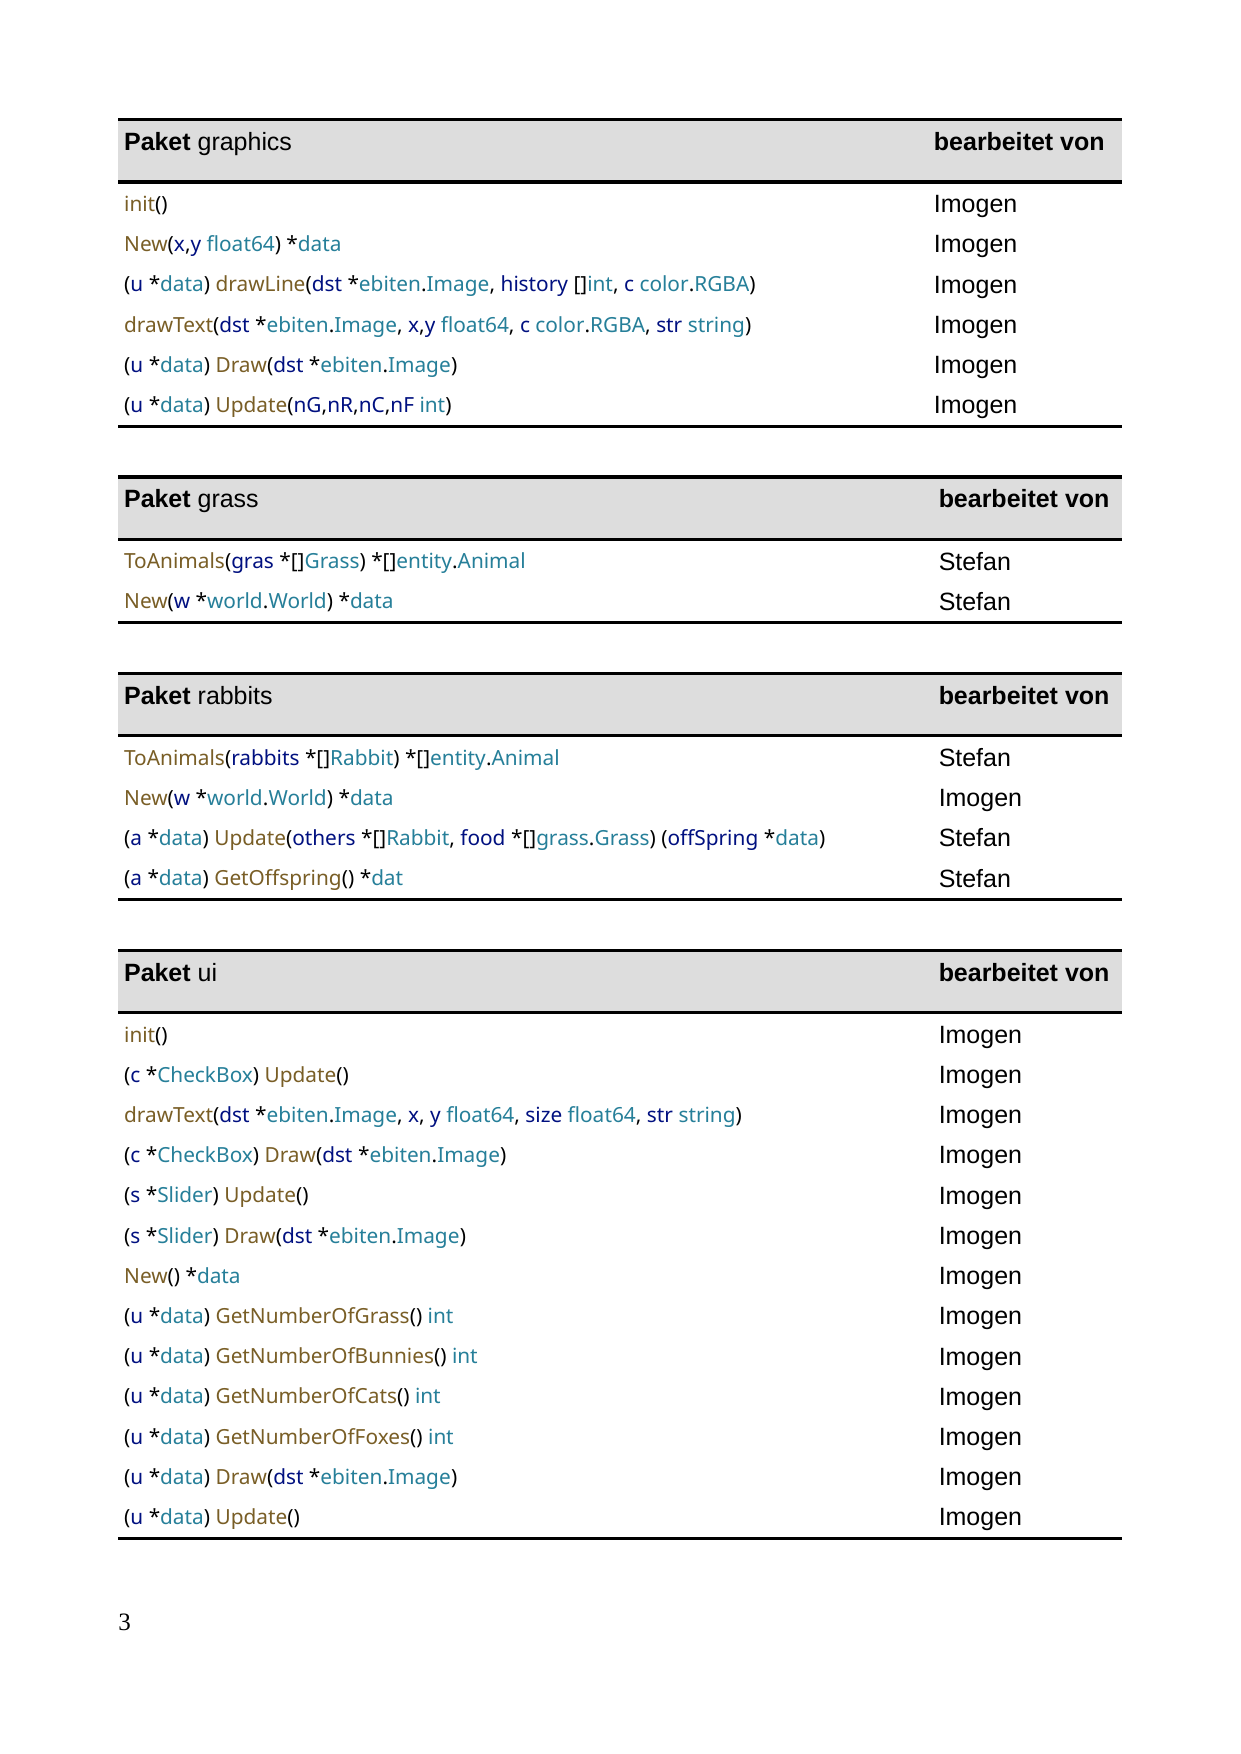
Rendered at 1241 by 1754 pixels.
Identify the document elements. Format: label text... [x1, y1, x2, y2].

table_cell (u *data) Update() [118, 1497, 933, 1537]
table_cell drawText(dst *ebiten.Image, x,y float64, c color.RGBA, str string) [118, 304, 928, 344]
table_cell Imogen [928, 224, 1122, 264]
table_cell (c *CheckBox) Update() [118, 1054, 933, 1094]
table_cell init() [118, 184, 928, 224]
table_header Paket graphics [118, 121, 928, 180]
table_cell Imogen [933, 1296, 1122, 1336]
table_cell Imogen [933, 1376, 1122, 1416]
table_cell Imogen [933, 1054, 1122, 1094]
table_header Paket rabbits [118, 675, 933, 734]
table_cell ToAnimals(gras *[]Grass) *[]entity.Animal [118, 541, 933, 581]
table_cell New() *data [118, 1255, 933, 1296]
table_cell (a *data) GetOffspring() *dat [118, 858, 933, 898]
table_cell Imogen [933, 1215, 1122, 1255]
table_cell Imogen [933, 1336, 1122, 1376]
table_cell Imogen [933, 778, 1122, 818]
table_cell Imogen [933, 1095, 1122, 1135]
table_cell (u *data) GetNumberOfCats() int [118, 1376, 933, 1416]
table_cell (u *data) GetNumberOfGrass() int [118, 1296, 933, 1336]
table_cell Imogen [933, 1416, 1122, 1456]
table_cell (a *data) Update(others *[]Rabbit, food *[]grass.Grass) (offSpring *data) [118, 818, 933, 858]
table_cell (u *data) GetNumberOfBunnies() int [118, 1336, 933, 1376]
table_cell New(x,y float64) *data [118, 224, 928, 264]
table_cell Imogen [928, 385, 1122, 425]
table_cell Stefan [933, 818, 1122, 858]
table_cell Stefan [933, 581, 1122, 621]
table_header bearbeitet von [933, 479, 1122, 538]
table_cell (u *data) Draw(dst *ebiten.Image) [118, 344, 928, 384]
table_cell Stefan [933, 541, 1122, 581]
table_cell Imogen [928, 344, 1122, 384]
table_cell (u *data) Update(nG,nR,nC,nF int) [118, 385, 928, 425]
table_header Paket ui [118, 952, 933, 1011]
table_cell (s *Slider) Draw(dst *ebiten.Image) [118, 1215, 933, 1255]
table_cell New(w *world.World) *data [118, 778, 933, 818]
table_cell (s *Slider) Update() [118, 1175, 933, 1215]
table_cell drawText(dst *ebiten.Image, x, y float64, size float64, str string) [118, 1095, 933, 1135]
table_cell Stefan [933, 858, 1122, 898]
table_cell Imogen [928, 184, 1122, 224]
table_cell Imogen [933, 1135, 1122, 1175]
table_cell Imogen [933, 1497, 1122, 1537]
table_cell (c *CheckBox) Draw(dst *ebiten.Image) [118, 1135, 933, 1175]
table_cell (u *data) drawLine(dst *ebiten.Image, history []int, c color.RGBA) [118, 264, 928, 304]
table_cell Imogen [933, 1175, 1122, 1215]
table_cell (u *data) Draw(dst *ebiten.Image) [118, 1456, 933, 1497]
table_cell Imogen [933, 1014, 1122, 1054]
table_cell Imogen [928, 304, 1122, 344]
table_cell ToAnimals(rabbits *[]Rabbit) *[]entity.Animal [118, 737, 933, 777]
table_cell Stefan [933, 737, 1122, 777]
table_header bearbeitet von [933, 675, 1122, 734]
table_cell Imogen [933, 1255, 1122, 1296]
table_header bearbeitet von [933, 952, 1122, 1011]
table_header bearbeitet von [928, 121, 1122, 180]
table_cell Imogen [933, 1456, 1122, 1497]
table_cell Imogen [928, 264, 1122, 304]
table_cell init() [118, 1014, 933, 1054]
table_header Paket grass [118, 479, 933, 538]
table_cell New(w *world.World) *data [118, 581, 933, 621]
table_cell (u *data) GetNumberOfFoxes() int [118, 1416, 933, 1456]
